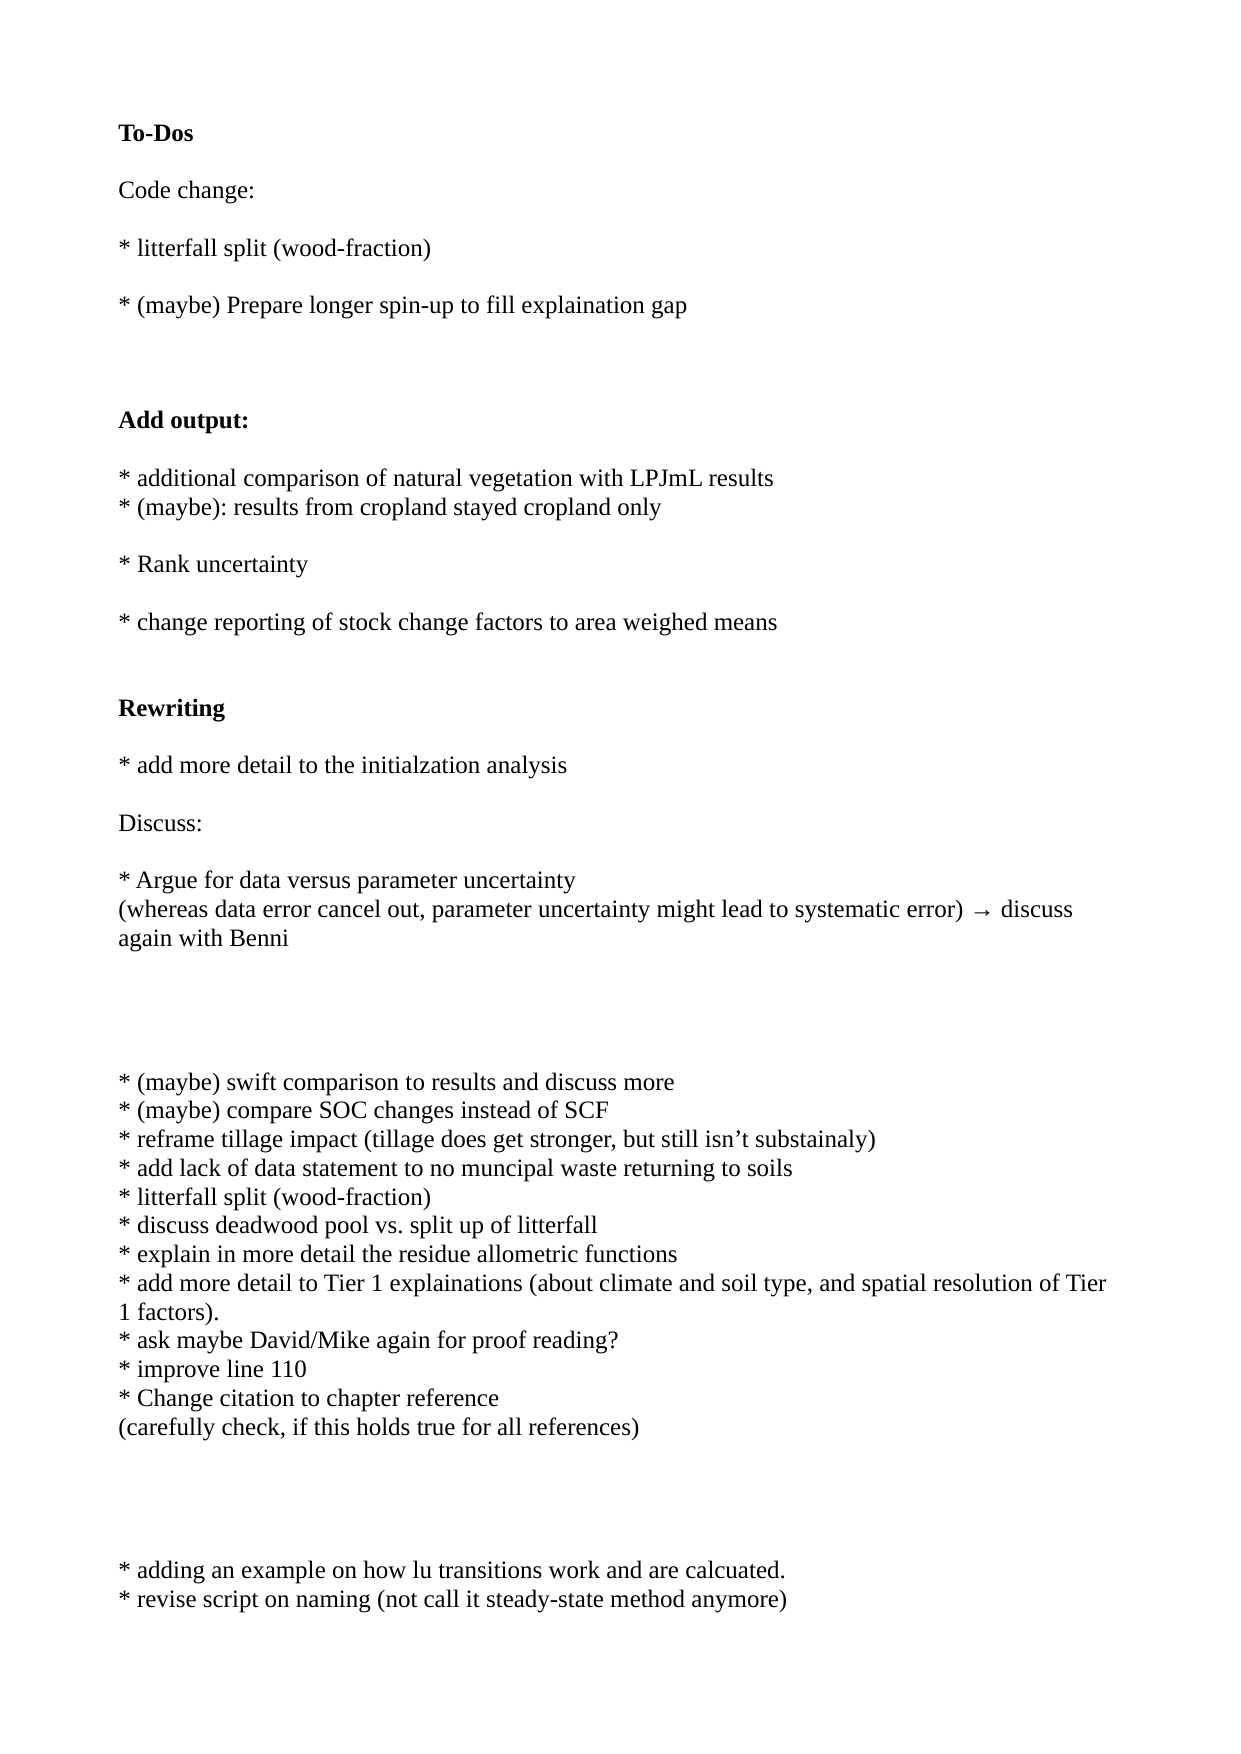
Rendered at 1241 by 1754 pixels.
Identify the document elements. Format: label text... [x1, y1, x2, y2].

text * discuss deadwood pool vs. split up of litterfall [118, 1211, 1122, 1239]
text Add output: [118, 406, 1122, 434]
text * ask maybe David/Mike again for proof reading? [118, 1326, 1122, 1354]
text (carefully check, if this holds true for all references) [118, 1412, 1122, 1441]
text (whereas data error cancel out, parameter uncertainty might lead to systematic error) → discuss again with Benni [118, 894, 1122, 952]
text Code change: [118, 176, 1122, 204]
text * change reporting of stock change factors to area weighed means [118, 607, 1122, 636]
text * litterfall split (wood-fraction) [118, 233, 1122, 262]
text * adding an example on how lu transitions work and are calcuated. [118, 1556, 1122, 1584]
text * (maybe) swift comparison to results and discuss more [118, 1067, 1122, 1096]
text * Change citation to chapter reference [118, 1383, 1122, 1412]
text * additional comparison of natural vegetation with LPJmL results [118, 463, 1122, 492]
text * litterfall split (wood-fraction) [118, 1182, 1122, 1211]
text * (maybe) compare SOC changes instead of SCF [118, 1096, 1122, 1124]
text * reframe tillage impact (tillage does get stronger, but still isn’t substainaly) [118, 1124, 1122, 1153]
text * explain in more detail the residue allometric functions [118, 1239, 1122, 1268]
text * add lack of data statement to no muncipal waste returning to soils [118, 1153, 1122, 1182]
text * add more detail to the initialzation analysis [118, 751, 1122, 779]
text * revise script on naming (not call it steady-state method anymore) [118, 1584, 1122, 1613]
text Discuss: [118, 808, 1122, 837]
text * Argue for data versus parameter uncertainty [118, 866, 1122, 894]
text * Rank uncertainty [118, 549, 1122, 578]
text * (maybe): results from cropland stayed cropland only [118, 492, 1122, 521]
text * add more detail to Tier 1 explainations (about climate and soil type, and spatial resolution of Tier 1 factors). [118, 1268, 1122, 1326]
text * improve line 110 [118, 1354, 1122, 1383]
text * (maybe) Prepare longer spin-up to fill explaination gap [118, 291, 1122, 319]
text To-Dos [118, 118, 1122, 147]
text Rewriting [118, 693, 1122, 722]
